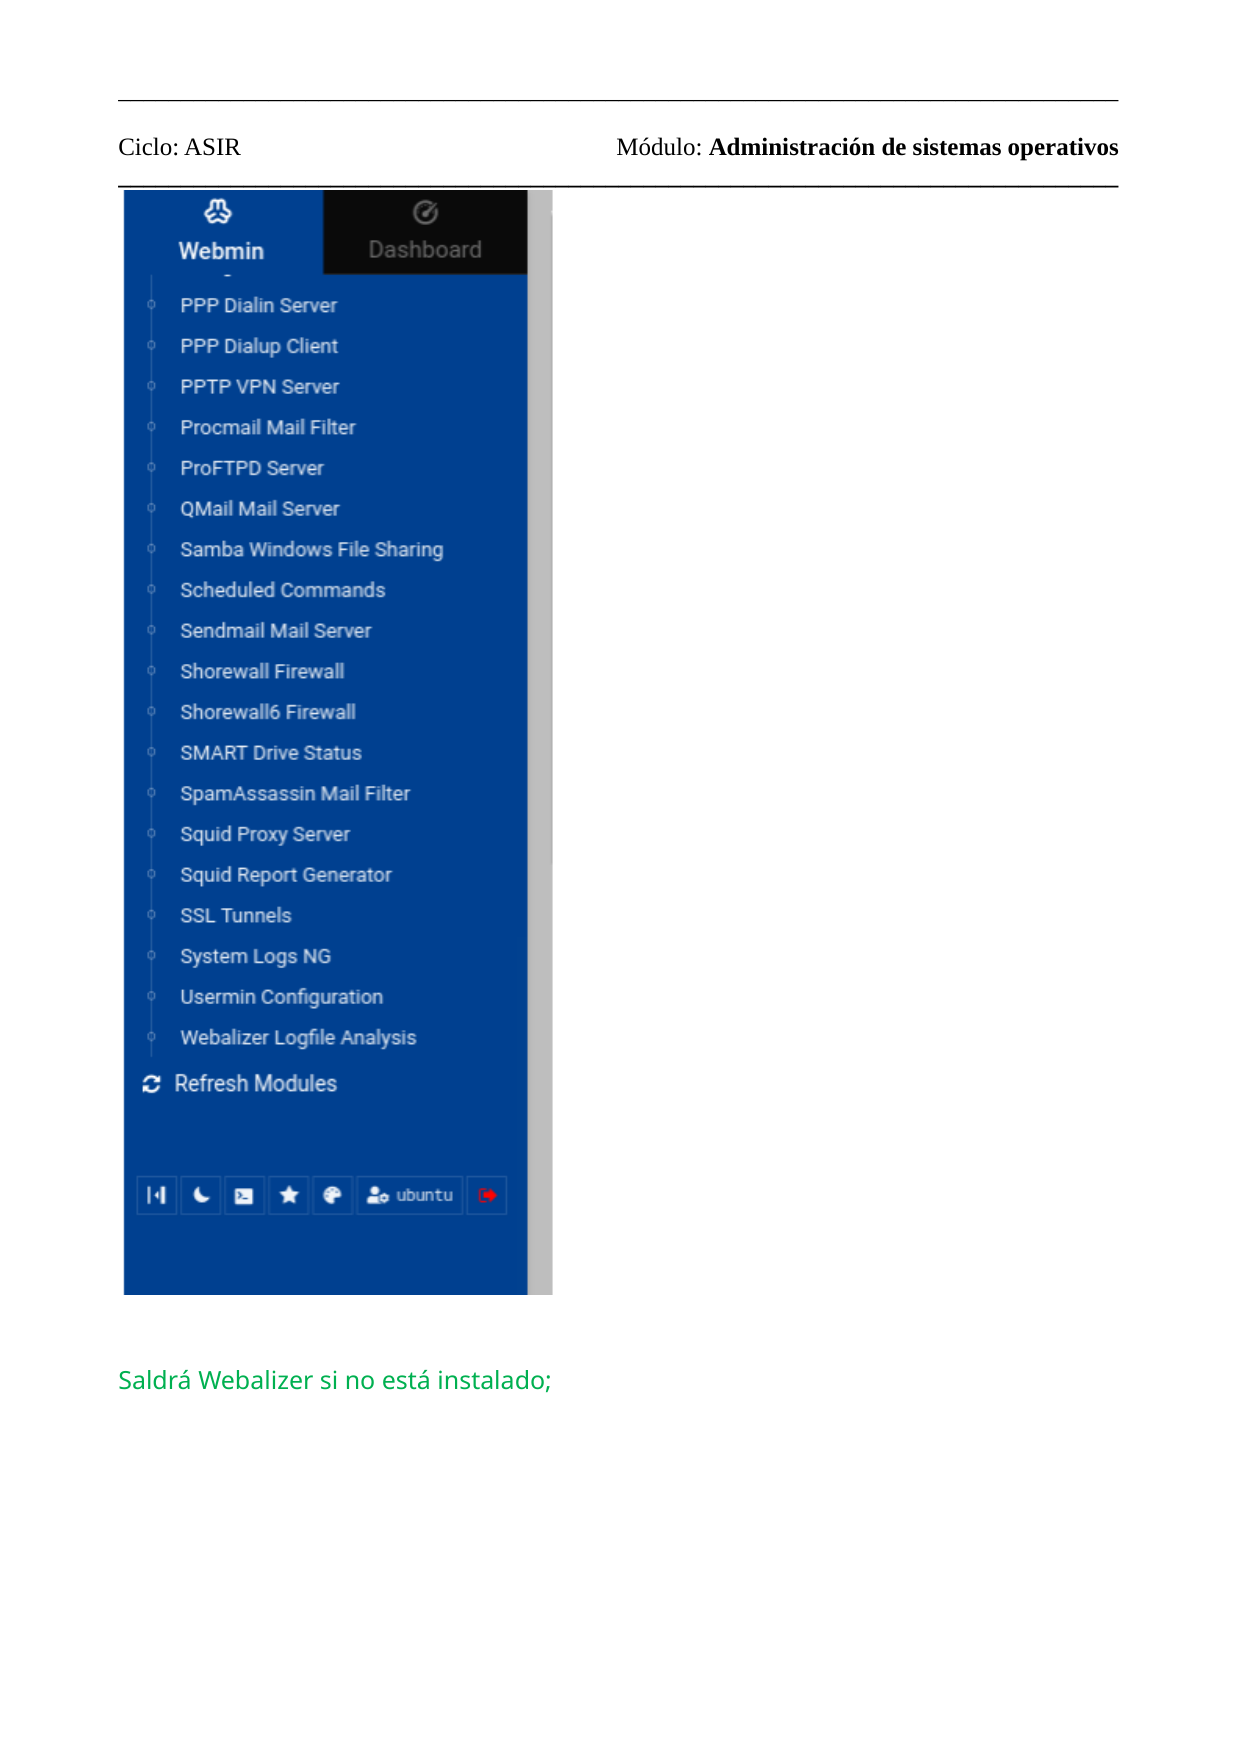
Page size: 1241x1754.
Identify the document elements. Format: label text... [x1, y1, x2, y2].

text Saldrá Webalizer si no está instalado; [118, 1363, 1122, 1397]
